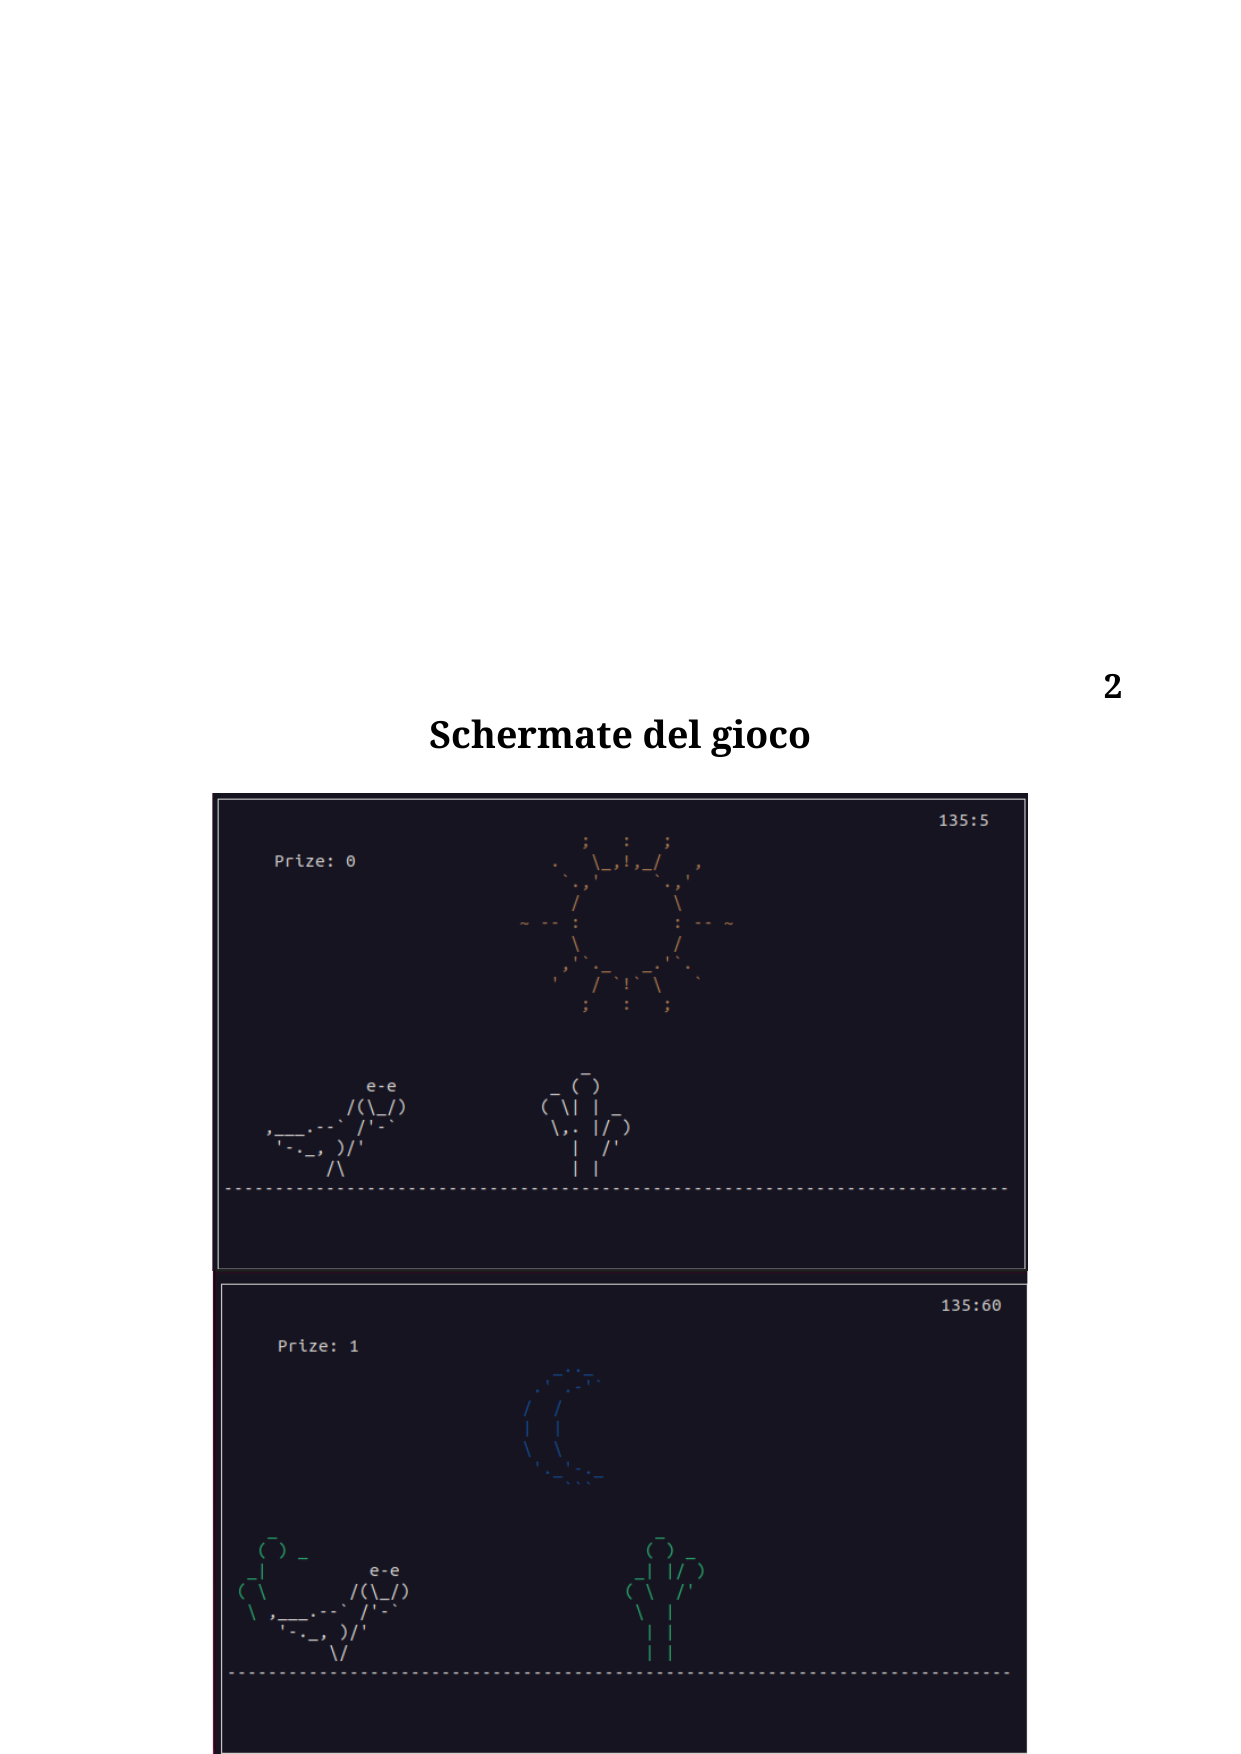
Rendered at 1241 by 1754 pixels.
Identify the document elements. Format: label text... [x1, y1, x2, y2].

text Schermate del gioco [118, 708, 1122, 759]
picture [212, 793, 1028, 1754]
text 2 [118, 663, 1122, 708]
